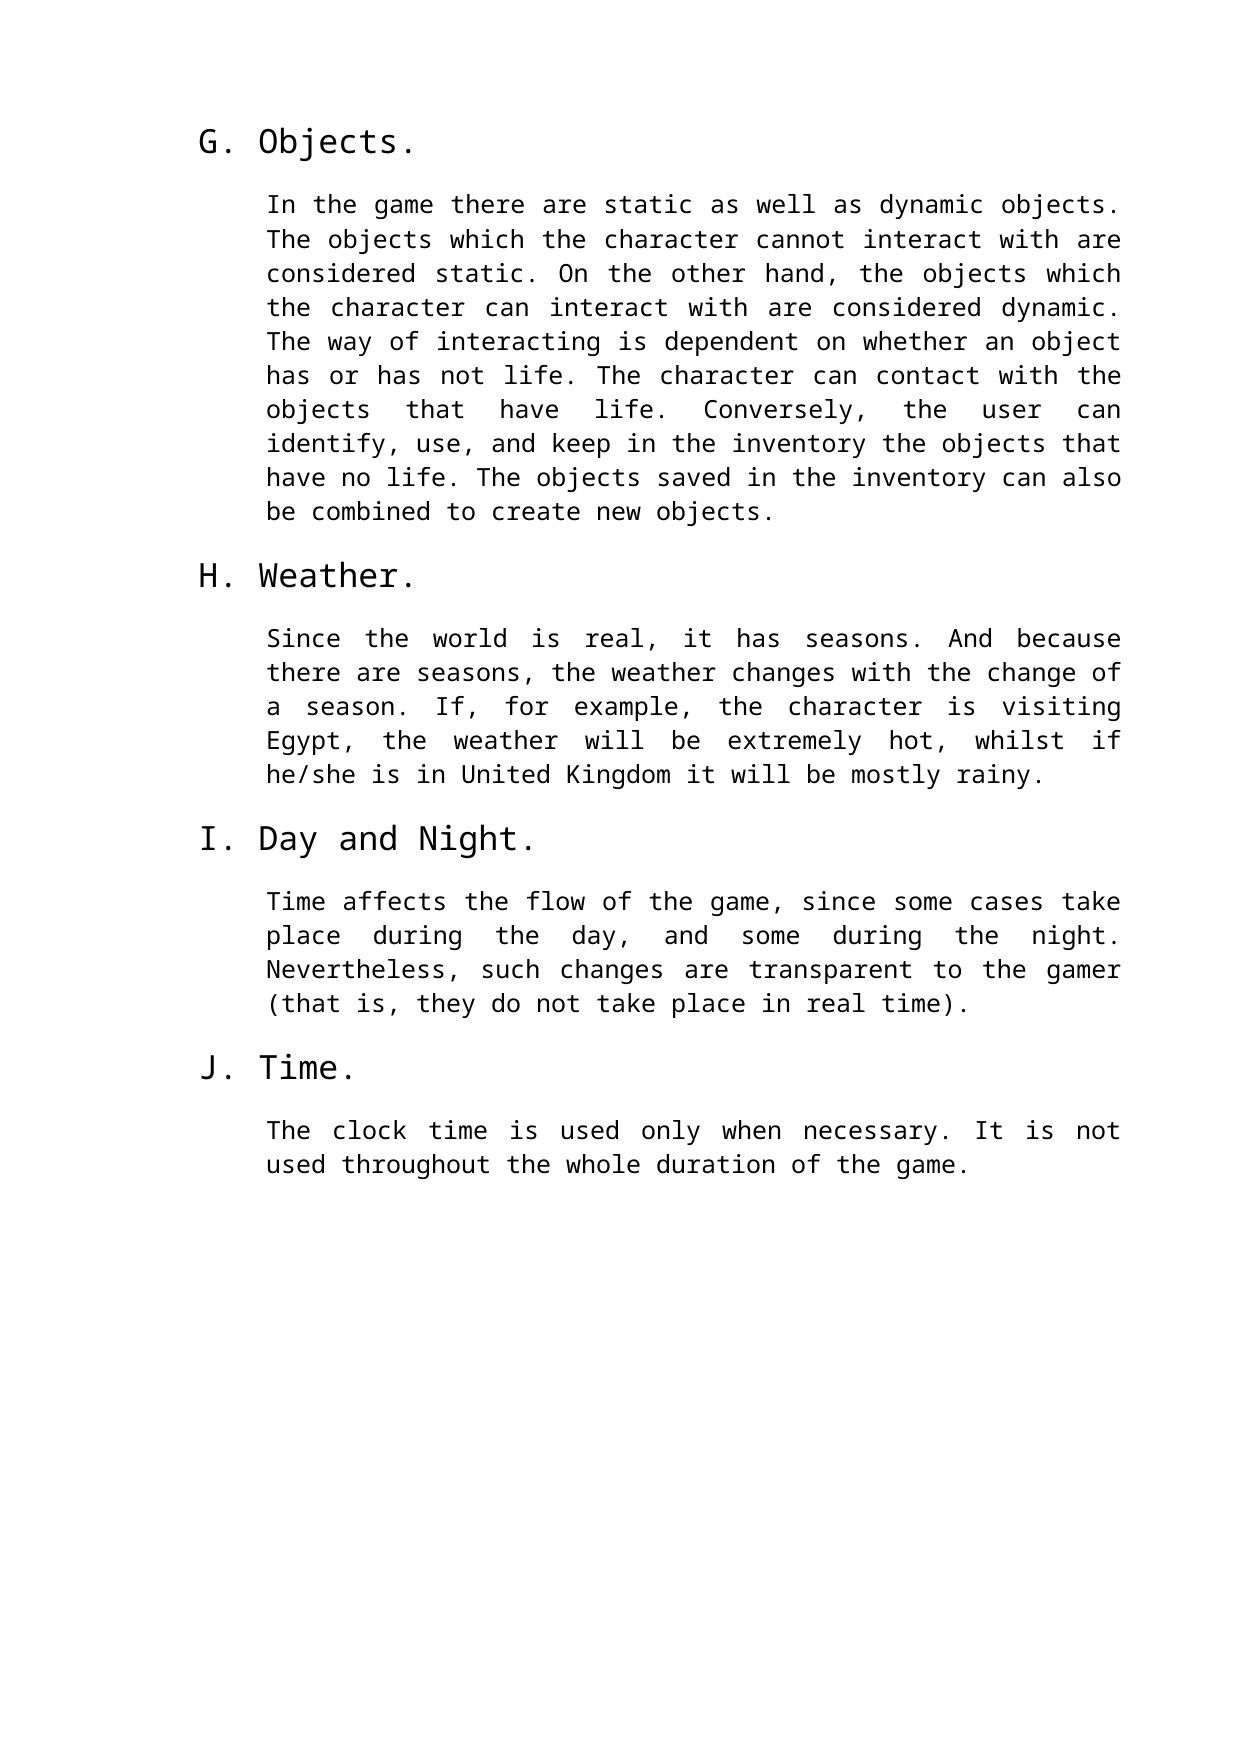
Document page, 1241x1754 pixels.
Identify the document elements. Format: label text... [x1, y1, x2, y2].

text The clock time is used only when necessary. It is not used throughout the whole duration of the game. [266, 1112, 1122, 1181]
subtitle Day and Night. [118, 814, 1122, 860]
subtitle Objects. [118, 118, 1122, 163]
text Time affects the flow of the game, since some cases take place during the day, and some during the night. Nevertheless, such changes are transparent to the gamer (that is, they do not take place in real time). [266, 883, 1122, 1020]
subtitle Weather. [118, 551, 1122, 597]
text Since the world is real, it has seasons. And because there are seasons, the weather changes with the change of a season. If, for example, the character is visiting Egypt, the weather will be extremely hot, whilst if he/she is in United Kingdom it will be mostly rainy. [266, 621, 1122, 791]
subtitle Time. [118, 1043, 1122, 1089]
text In the game there are static as well as dynamic objects. The objects which the character cannot interact with are considered static. On the other hand, the objects which the character can interact with are considered dynamic. The way of interacting is dependent on whether an object has or has not life. The character can contact with the objects that have life. Conversely, the user can identify, use, and keep in the inventory the objects that have no life. The objects saved in the inventory can also be combined to create new objects. [266, 187, 1122, 528]
